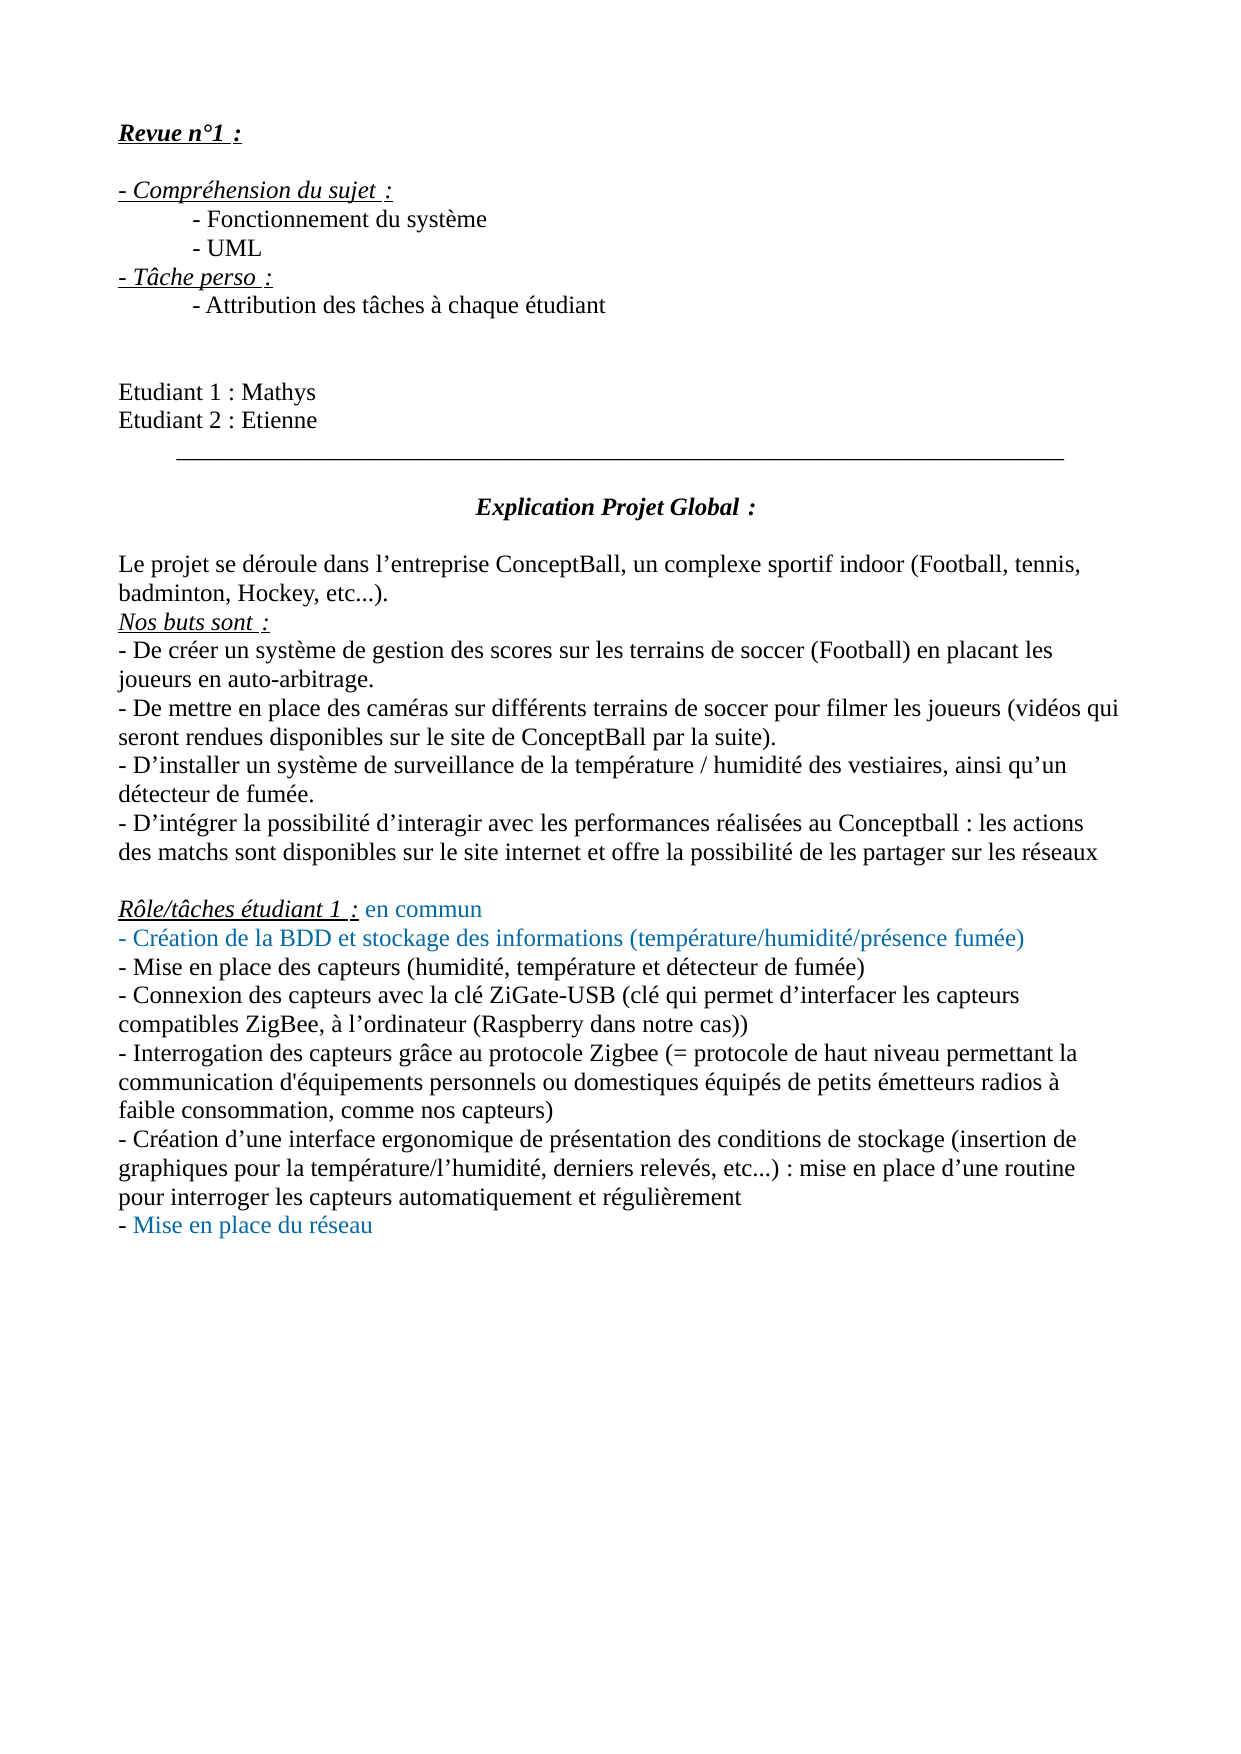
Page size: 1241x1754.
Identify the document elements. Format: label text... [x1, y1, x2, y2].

text - Interrogation des capteurs grâce au protocole Zigbee (= protocole de haut niveau permettant la communication d'équipements personnels ou domestiques équipés de petits émetteurs radios à faible consommation, comme nos capteurs) [118, 1038, 1122, 1124]
text - Tâche perso : [118, 262, 1122, 291]
text Etudiant 2 : Etienne [118, 406, 1122, 434]
text - D’intégrer la possibilité d’interagir avec les performances réalisées au Conceptball : les actions des matchs sont disponibles sur le site internet et offre la possibilité de les partager sur les réseaux [118, 808, 1122, 866]
text - Création de la BDD et stockage des informations (température/humidité/présence fumée) [118, 923, 1122, 952]
text _______________________________________________________________________ [118, 434, 1122, 463]
text - UML [118, 233, 1122, 262]
text - Connexion des capteurs avec la clé ZiGate-USB (clé qui permet d’interfacer les capteurs compatibles ZigBee, à l’ordinateur (Raspberry dans notre cas)) [118, 981, 1122, 1038]
text - Mise en place du réseau [118, 1211, 1122, 1239]
text - Création d’une interface ergonomique de présentation des conditions de stockage (insertion de graphiques pour la température/l’humidité, derniers relevés, etc...) : mise en place d’une routine pour interroger les capteurs automatiquement et régulièrement [118, 1124, 1122, 1211]
text Revue n°1 : [118, 118, 1122, 147]
text Etudiant 1 : Mathys [118, 377, 1122, 406]
text Rôle/tâches étudiant 1 : en commun [118, 894, 1122, 923]
text - De mettre en place des caméras sur différents terrains de soccer pour filmer les joueurs (vidéos qui seront rendues disponibles sur le site de ConceptBall par la suite). - D’installer un système de surveillance de la température / humidité des vestiaires, ainsi qu’un détecteur de fumée. [118, 693, 1122, 808]
text - Attribution des tâches à chaque étudiant [118, 291, 1122, 319]
text Le projet se déroule dans l’entreprise ConceptBall, un complexe sportif indoor (Football, tennis, badminton, Hockey, etc...). [118, 549, 1122, 607]
text Nos buts sont : [118, 607, 1122, 636]
text - Compréhension du sujet : [118, 176, 1122, 204]
text Explication Projet Global : [118, 492, 1122, 521]
text - De créer un système de gestion des scores sur les terrains de soccer (Football) en placant les joueurs en auto-arbitrage. [118, 636, 1122, 693]
text - Mise en place des capteurs (humidité, température et détecteur de fumée) [118, 952, 1122, 981]
text - Fonctionnement du système [118, 204, 1122, 233]
